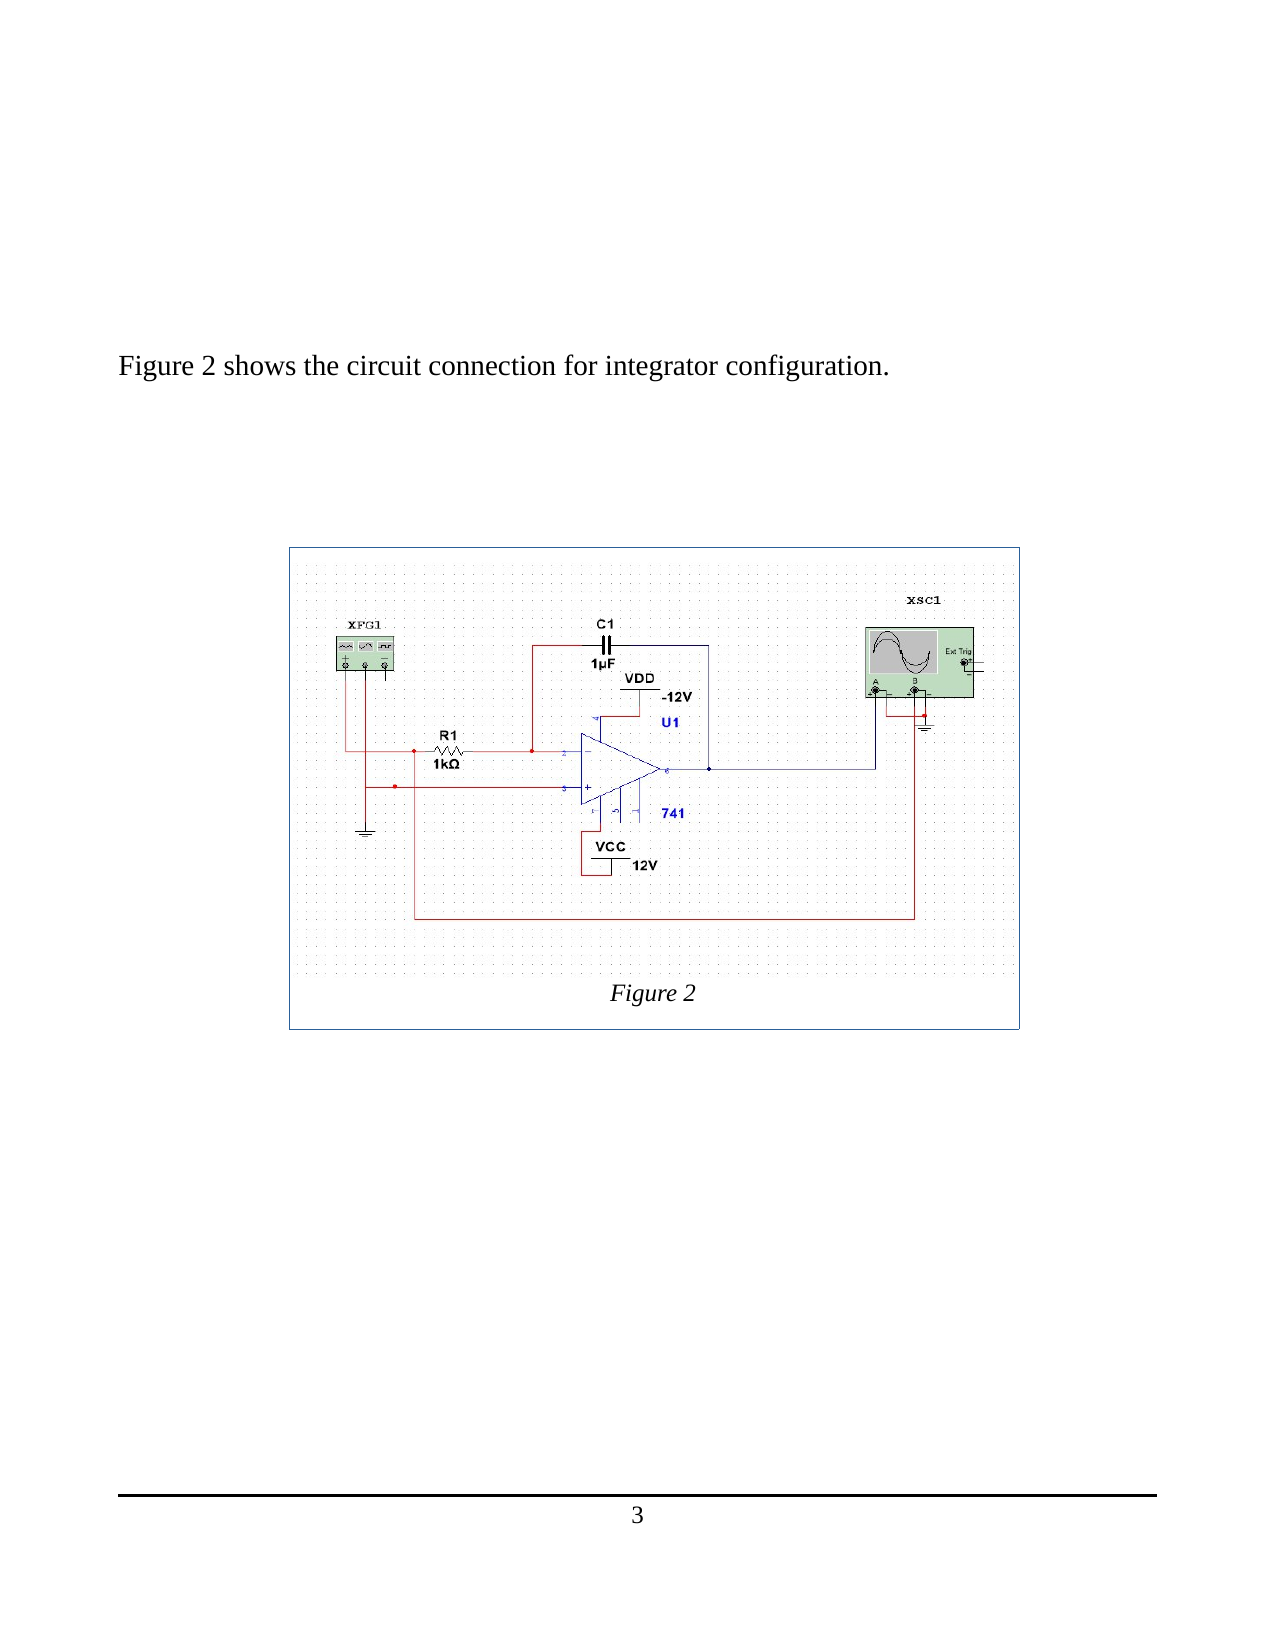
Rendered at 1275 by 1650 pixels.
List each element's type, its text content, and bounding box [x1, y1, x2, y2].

list Figure 2 shows the circuit connection for integrator configuration. [81, 348, 1157, 382]
picture [291, 562, 1016, 978]
text Figure 2 [292, 978, 1016, 1006]
